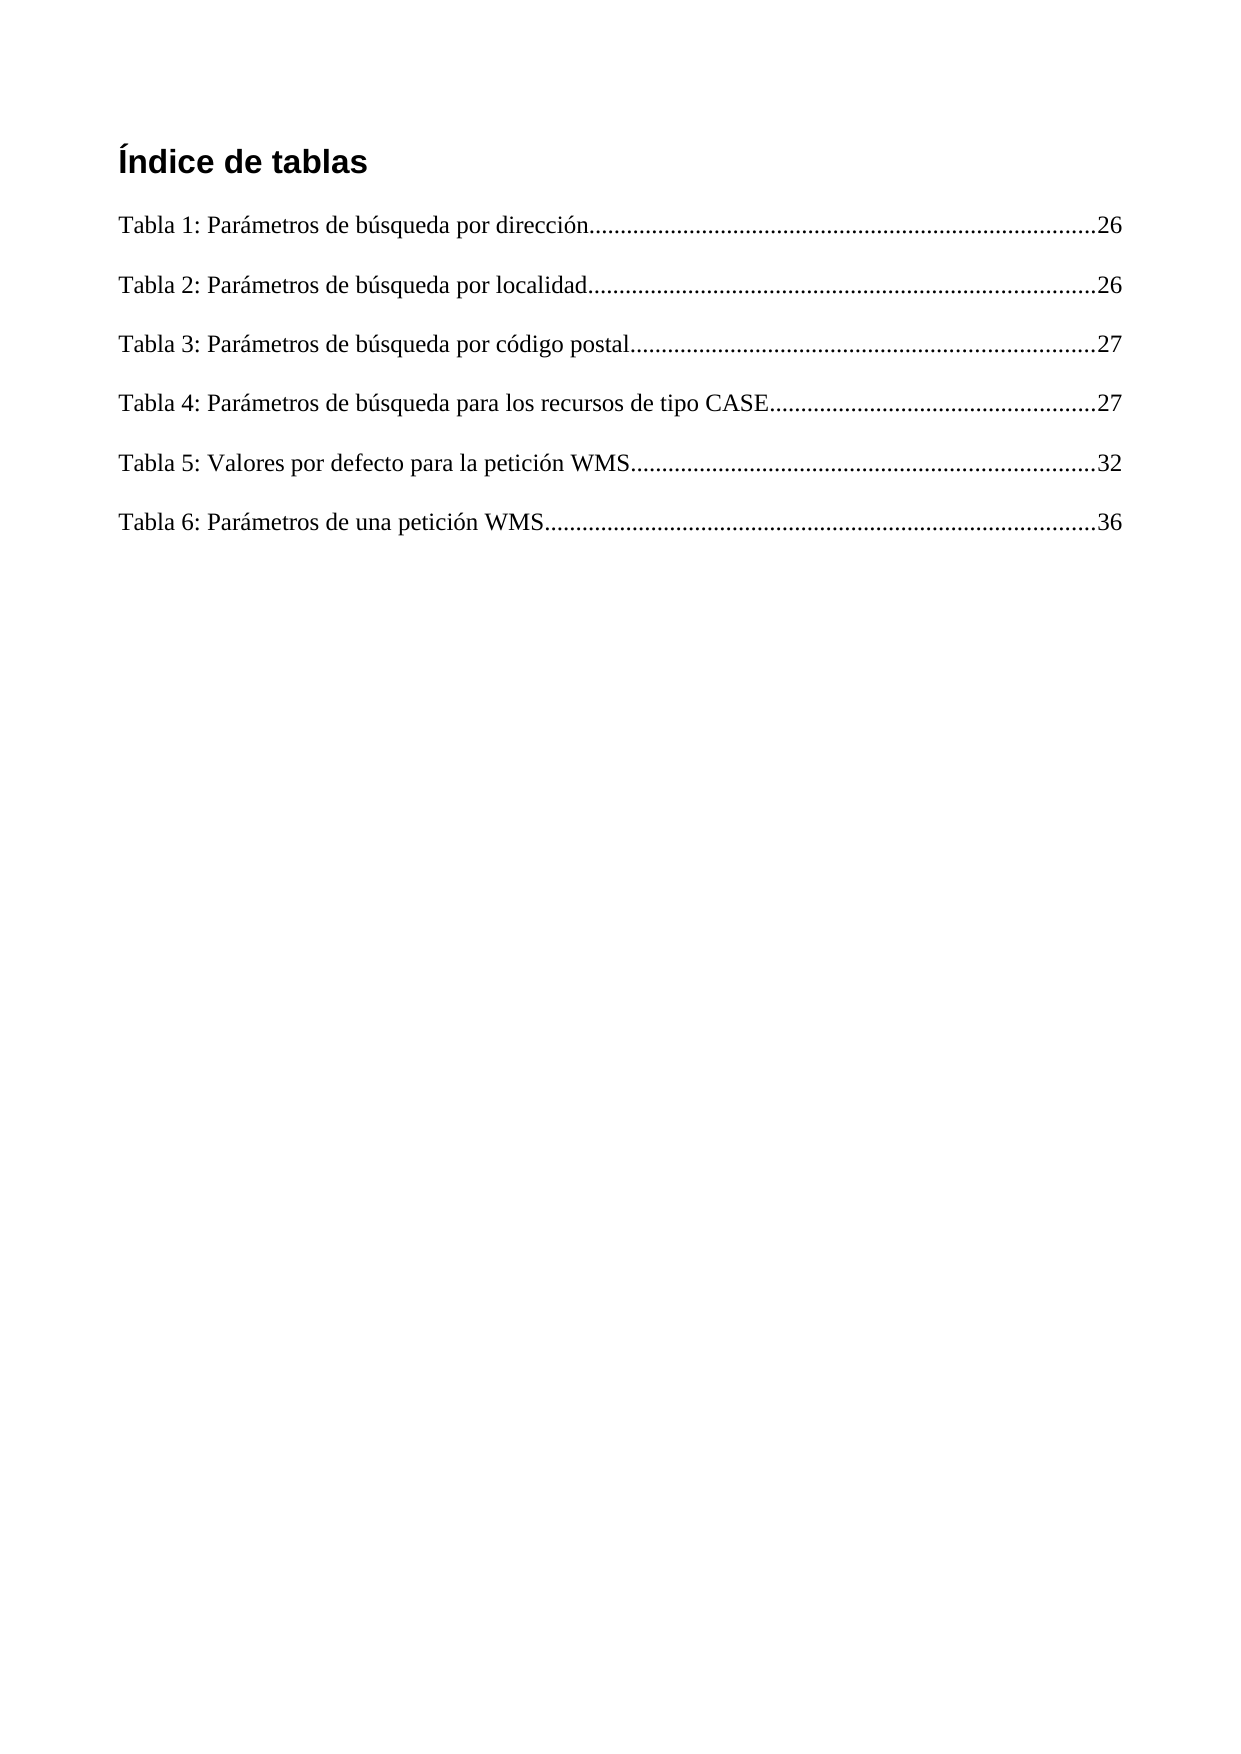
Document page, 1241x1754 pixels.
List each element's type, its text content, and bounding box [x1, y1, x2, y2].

text Tabla 3: Parámetros de búsqueda por código postal 27 [118, 330, 1122, 358]
text Tabla 1: Parámetros de búsqueda por dirección 26 [118, 212, 1122, 239]
text Tabla 4: Parámetros de búsqueda para los recursos de tipo CASE 27 [118, 389, 1122, 417]
text Tabla 5: Valores por defecto para la petición WMS 32 [118, 449, 1122, 476]
subtitle Índice de tablas [118, 143, 1122, 180]
text Tabla 2: Parámetros de búsqueda por localidad 26 [118, 271, 1122, 298]
text Tabla 6: Parámetros de una petición WMS 36 [118, 508, 1122, 536]
